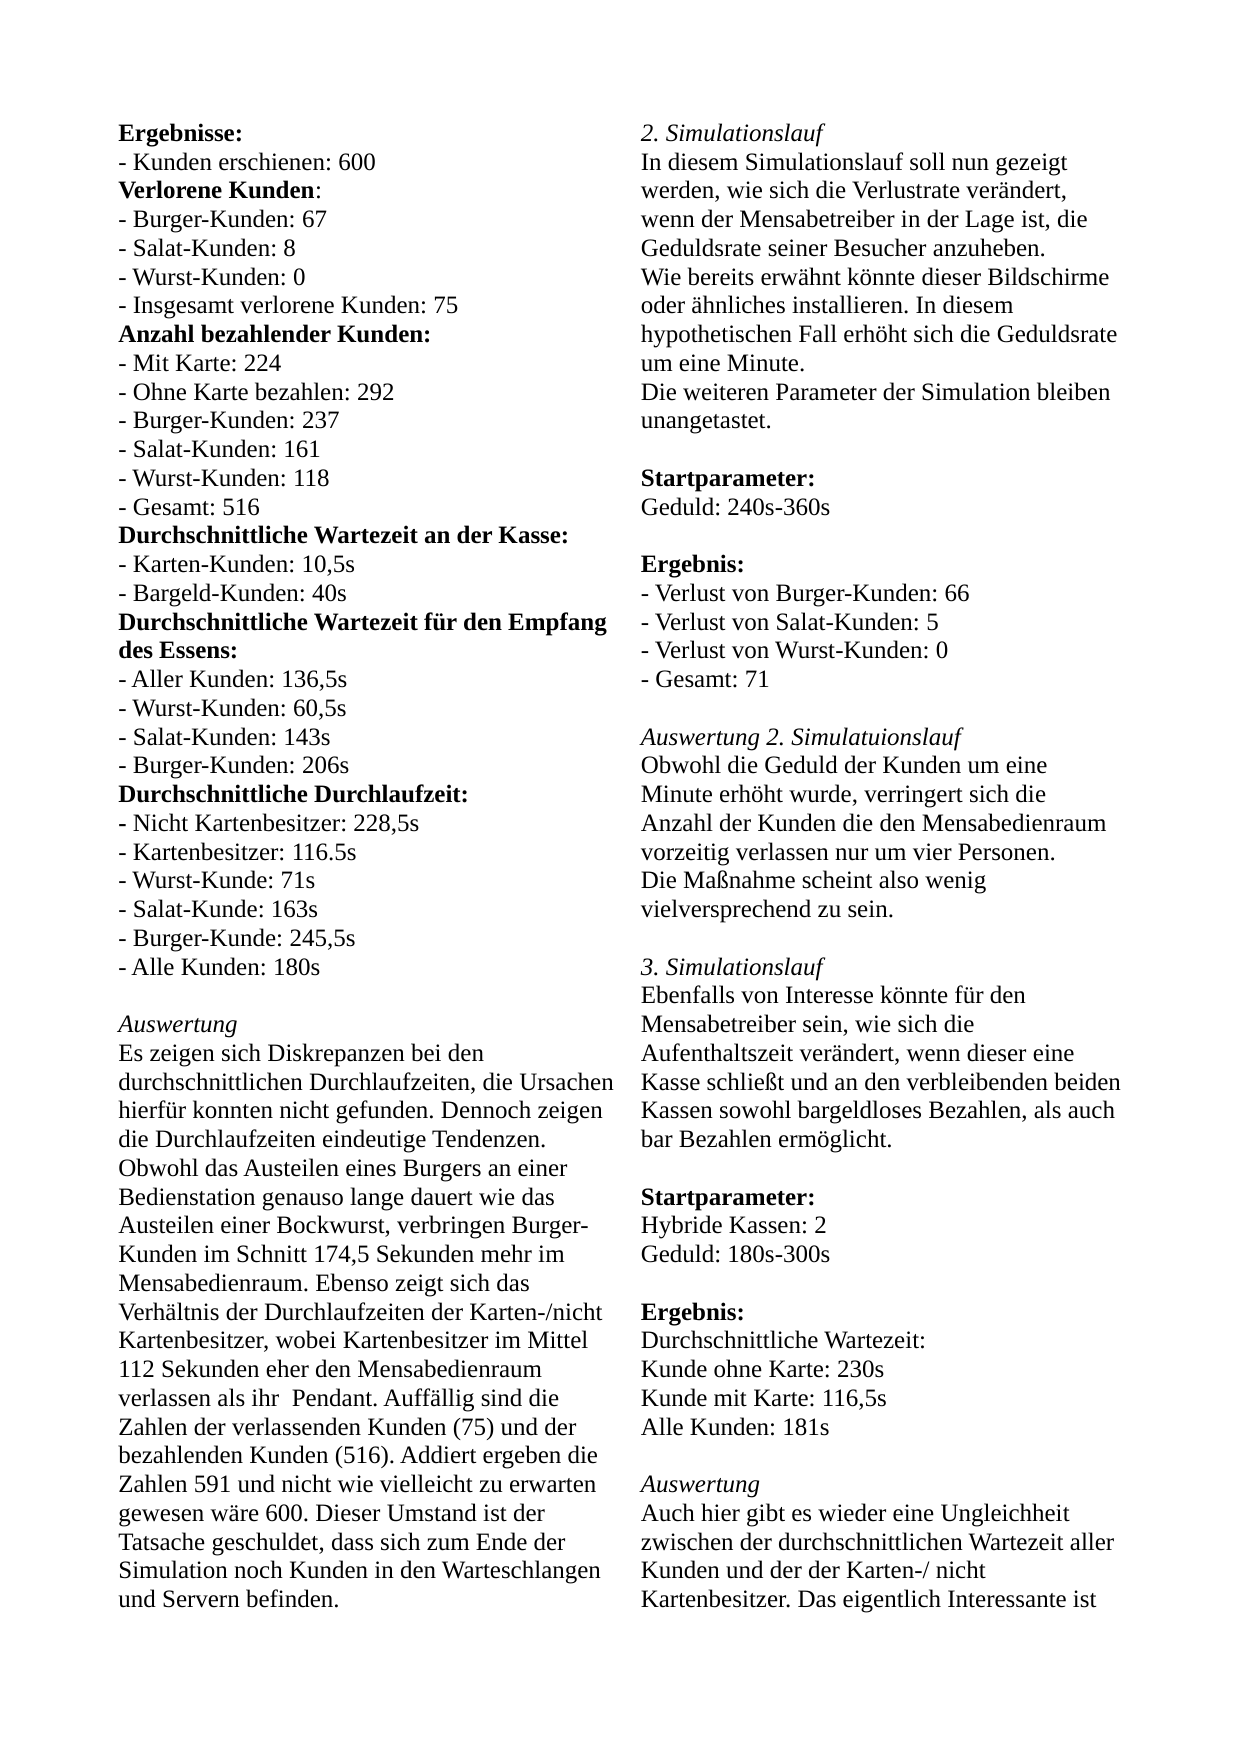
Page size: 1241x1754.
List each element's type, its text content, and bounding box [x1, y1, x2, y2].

text Geduld: 180s-300s [641, 1239, 1122, 1268]
text Auswertung [641, 1469, 1122, 1498]
text - Salat-Kunden: 8 [118, 233, 617, 262]
text - Wurst-Kunden: 118 [118, 463, 617, 492]
text - Bargeld-Kunden: 40s [118, 578, 617, 607]
text Startparameter: [641, 463, 1122, 492]
text In diesem Simulationslauf soll nun gezeigt werden, wie sich die Verlustrate verändert, wenn der Mensabetreiber in der Lage ist, die Geduldsrate seiner Besucher anzuheben. [641, 147, 1122, 262]
text Ergebnisse: [118, 118, 617, 147]
text - Burger-Kunde: 245,5s [118, 923, 617, 952]
text Ergebnis: [641, 1297, 1122, 1326]
text Auch hier gibt es wieder eine Ungleichheit zwischen der durchschnittlichen Wartezeit aller Kunden und der der Karten-/ nicht Kartenbesitzer. Das eigentlich Interessante ist [641, 1498, 1122, 1613]
text - Salat-Kunden: 143s [118, 722, 617, 751]
text Geduld: 240s-360s [641, 492, 1122, 521]
text Durchschnittliche Durchlaufzeit: [118, 779, 617, 808]
text - Karten-Kunden: 10,5s [118, 549, 617, 578]
text - Wurst-Kunden: 0 [118, 262, 617, 291]
text Ebenfalls von Interesse könnte für den Mensabetreiber sein, wie sich die Aufenthaltszeit verändert, wenn dieser eine Kasse schließt und an den verbleibenden beiden Kassen sowohl bargeldloses Bezahlen, als auch bar Bezahlen ermöglicht. [641, 981, 1122, 1153]
text - Ohne Karte bezahlen: 292 [118, 377, 617, 406]
text Verlorene Kunden: [118, 176, 617, 204]
text 3. Simulationslauf [641, 952, 1122, 981]
text - Kartenbesitzer: 116.5s [118, 837, 617, 866]
text Alle Kunden: 181s [641, 1412, 1122, 1441]
text - Wurst-Kunden: 60,5s [118, 693, 617, 722]
text Hybride Kassen: 2 [641, 1211, 1122, 1239]
text - Salat-Kunden: 161 [118, 434, 617, 463]
text - Nicht Kartenbesitzer: 228,5s [118, 808, 617, 837]
text - Aller Kunden: 136,5s [118, 664, 617, 693]
text - Verlust von Wurst-Kunden: 0 [641, 636, 1122, 664]
text Durchschnittliche Wartezeit für den Empfang des Essens: [118, 607, 617, 664]
text - Burger-Kunden: 67 [118, 204, 617, 233]
text Obwohl die Geduld der Kunden um eine Minute erhöht wurde, verringert sich die Anzahl der Kunden die den Mensabedienraum vorzeitig verlassen nur um vier Personen. [641, 751, 1122, 866]
text - Verlust von Salat-Kunden: 5 [641, 607, 1122, 636]
text Die Maßnahme scheint also wenig vielversprechend zu sein. [641, 866, 1122, 923]
text - Alle Kunden: 180s [118, 952, 617, 981]
text Die weiteren Parameter der Simulation bleiben unangetastet. [641, 377, 1122, 434]
text - Burger-Kunden: 237 [118, 406, 617, 434]
text Es zeigen sich Diskrepanzen bei den durchschnittlichen Durchlaufzeiten, die Ursachen hierfür konnten nicht gefunden. Dennoch zeigen die Durchlaufzeiten eindeutige Tendenzen. Obwohl das Austeilen eines Burgers an einer Bedienstation genauso lange dauert wie das Austeilen einer Bockwurst, verbringen Burger-Kunden im Schnitt 174,5 Sekunden mehr im Mensabedienraum. Ebenso zeigt sich das Verhältnis der Durchlaufzeiten der Karten-/nicht Kartenbesitzer, wobei Kartenbesitzer im Mittel 112 Sekunden eher den Mensabedienraum verlassen als ihr Pendant. Auffällig sind die Zahlen der verlassenden Kunden (75) und der bezahlenden Kunden (516). Addiert ergeben die Zahlen 591 und nicht wie vielleicht zu erwarten gewesen wäre 600. Dieser Umstand ist der Tatsache geschuldet, dass sich zum Ende der Simulation noch Kunden in den Warteschlangen und Servern befinden. [118, 1038, 617, 1613]
text Durchschnittliche Wartezeit an der Kasse: [118, 521, 617, 549]
text - Salat-Kunde: 163s [118, 894, 617, 923]
text Kunde mit Karte: 116,5s [641, 1383, 1122, 1412]
text - Verlust von Burger-Kunden: 66 [641, 578, 1122, 607]
text - Burger-Kunden: 206s [118, 751, 617, 779]
text Wie bereits erwähnt könnte dieser Bildschirme oder ähnliches installieren. In diesem hypothetischen Fall erhöht sich die Geduldsrate um eine Minute. [641, 262, 1122, 377]
text 2. Simulationslauf [641, 118, 1122, 147]
text Startparameter: [641, 1182, 1122, 1211]
text Kunde ohne Karte: 230s [641, 1354, 1122, 1383]
text - Gesamt: 71 [641, 664, 1122, 693]
text - Mit Karte: 224 [118, 348, 617, 377]
text - Insgesamt verlorene Kunden: 75 [118, 291, 617, 319]
text Auswertung [118, 1009, 617, 1038]
text - Gesamt: 516 [118, 492, 617, 521]
text - Wurst-Kunde: 71s [118, 866, 617, 894]
text Ergebnis: [641, 549, 1122, 578]
text Anzahl bezahlender Kunden: [118, 319, 617, 348]
text - Kunden erschienen: 600 [118, 147, 617, 176]
text Durchschnittliche Wartezeit: [641, 1326, 1122, 1354]
text Auswertung 2. Simulatuionslauf [641, 722, 1122, 751]
